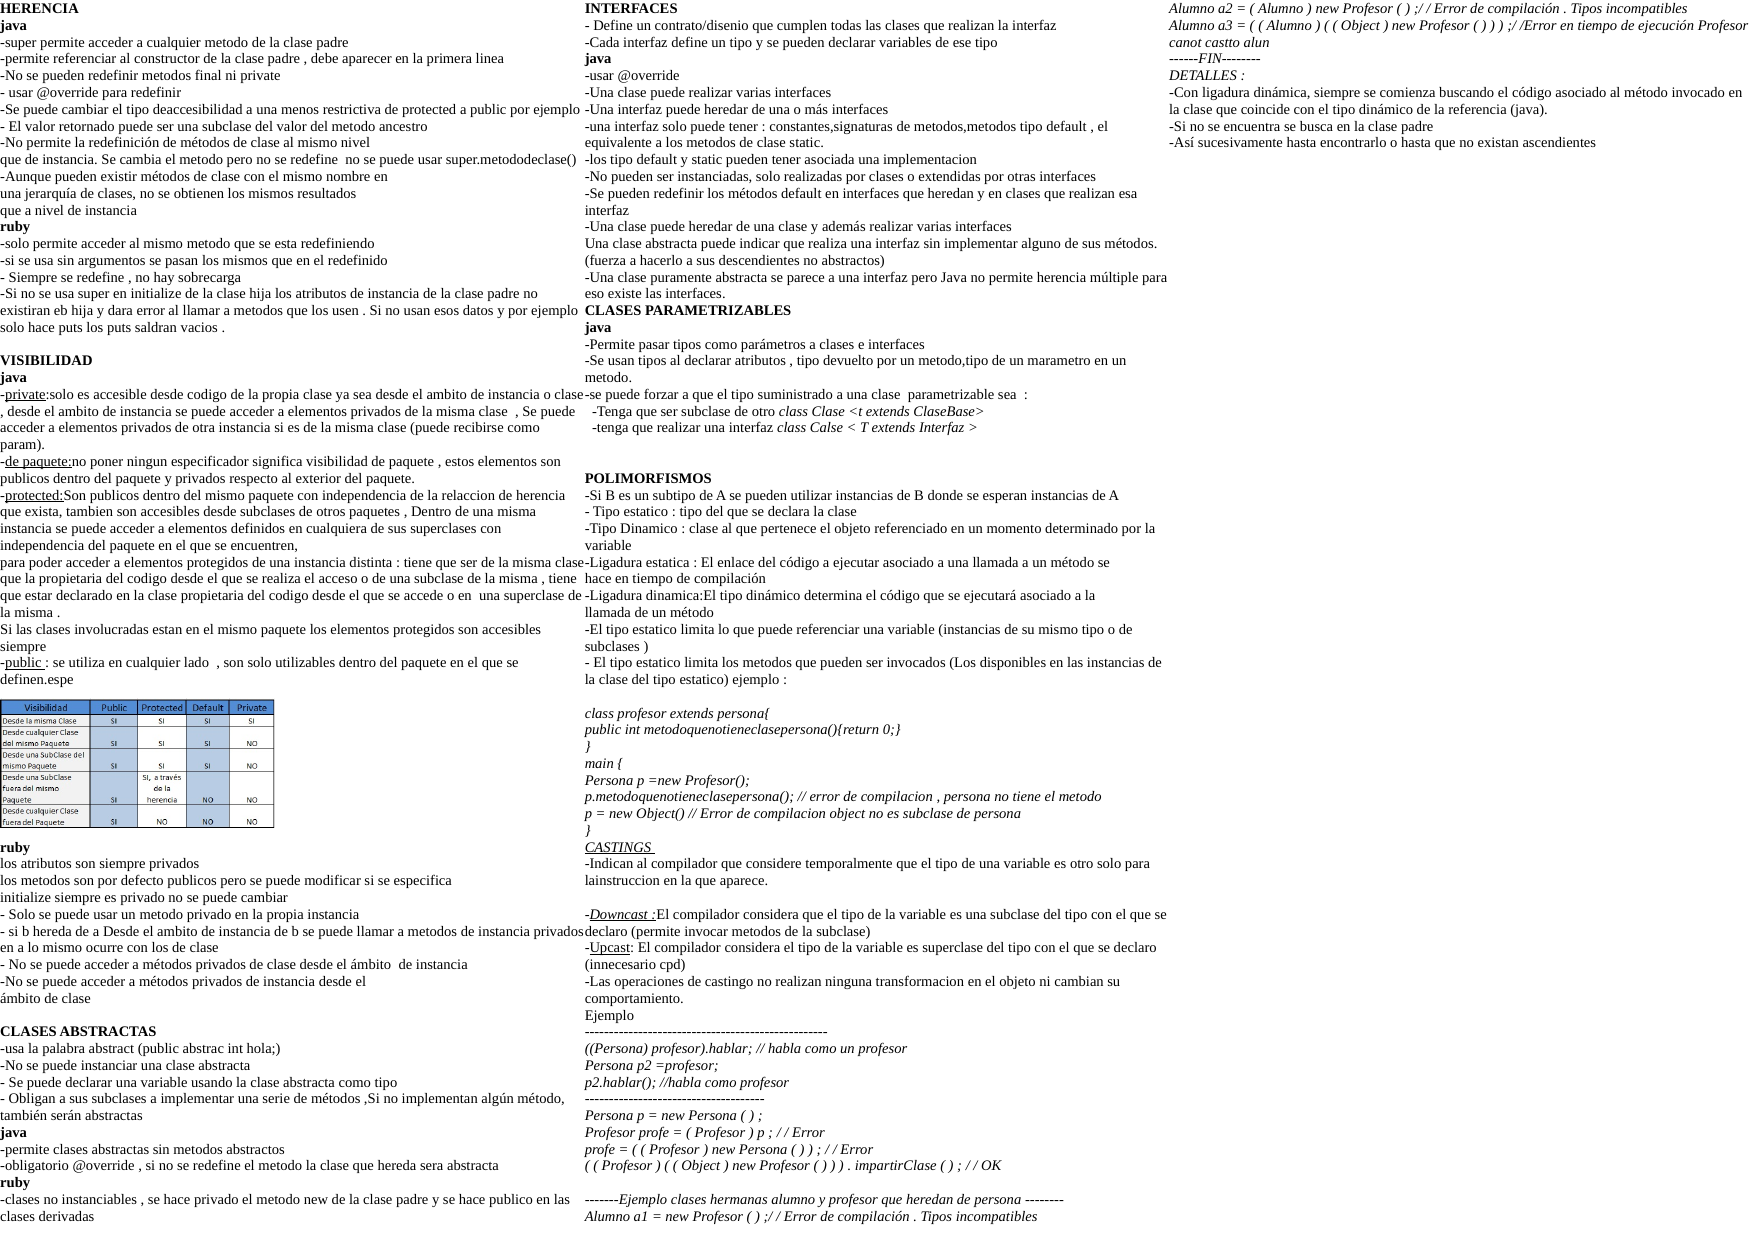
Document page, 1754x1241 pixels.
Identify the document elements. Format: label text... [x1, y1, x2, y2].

text ------------------------------------- [584, 1090, 1169, 1107]
text -Una clase puede realizar varias interfaces [584, 84, 1169, 101]
text - Siempre se redefine , no hay sobrecarga [0, 268, 584, 285]
text ruby [0, 1174, 584, 1191]
text java [0, 17, 584, 33]
text -El tipo estatico limita lo que puede referenciar una variable (instancias de su mismo tipo o de subclases ) [584, 621, 1169, 654]
text p.metodoquenotieneclasepersona(); // error de compilacion , persona no tiene el metodo [584, 788, 1169, 805]
text ((Persona) profesor).hablar; // habla como un profesor [584, 1040, 1169, 1057]
text -Ligadura dinamica:El tipo dinámico determina el código que se ejecutará asociado a la [584, 587, 1169, 604]
text -No permite la redefinición de métodos de clase al mismo nivel [0, 134, 584, 151]
text CLASES PARAMETRIZABLES [584, 302, 1169, 319]
text initialize siempre es privado no se puede cambiar [0, 889, 584, 906]
text una jerarquía de clases, no se obtienen los mismos resultados [0, 184, 584, 201]
text POLIMORFISMOS [584, 469, 1169, 486]
text CASTINGS [584, 838, 1169, 855]
text -Con ligadura dinámica, siempre se comienza buscando el código asociado al método invocado en la clase que coincide con el tipo dinámico de la referencia (java). [1169, 84, 1754, 117]
text - si b hereda de a Desde el ambito de instancia de b se puede llamar a metodos de instancia privados en a lo mismo ocurre con los de clase [0, 922, 584, 956]
text -protected:Son publicos dentro del mismo paquete con independencia de la relaccion de herencia que exista, tambien son accesibles desde subclases de otros paquetes , Dentro de una misma instancia se puede acceder a elementos definidos en cualquiera de sus superclases con independencia del paquete en el que se encuentren, [0, 486, 584, 553]
text -Si no se encuentra se busca en la clase padre [1169, 117, 1754, 134]
picture [0, 698, 275, 828]
text -No se pueden redefinir metodos final ni private [0, 67, 584, 84]
text -se puede forzar a que el tipo suministrado a una clase parametrizable sea : [584, 386, 1169, 402]
text Si las clases involucradas estan en el mismo paquete los elementos protegidos son accesibles siempre [0, 621, 584, 654]
text -Tenga que ser subclase de otro class Clase <t extends ClaseBase> [584, 402, 1169, 419]
text - No se puede acceder a métodos privados de clase desde el ámbito de instancia [0, 956, 584, 973]
text -clases no instanciables , se hace privado el metodo new de la clase padre y se hace publico en las clases derivadas [0, 1191, 584, 1224]
text class profesor extends persona{ [584, 704, 1169, 721]
text -de paquete:no poner ningun especificador significa visibilidad de paquete , estos elementos son publicos dentro del paquete y privados respecto al exterior del paquete. [0, 453, 584, 486]
text - Tipo estatico : tipo del que se declara la clase [584, 503, 1169, 520]
text -Una clase puede heredar de una clase y además realizar varias interfaces [584, 218, 1169, 235]
text VISIBILIDAD [0, 352, 584, 369]
text java [0, 1124, 584, 1140]
text -No se puede instanciar una clase abstracta [0, 1057, 584, 1073]
text p2.hablar(); //habla como profesor [584, 1073, 1169, 1090]
text ámbito de clase [0, 989, 584, 1006]
text -usa la palabra abstract (public abstrac int hola;) [0, 1040, 584, 1057]
text los metodos son por defecto publicos pero se puede modificar si se especifica [0, 872, 584, 889]
text -Una clase puramente abstracta se parece a una interfaz pero Java no permite herencia múltiple para eso existe las interfaces. [584, 268, 1169, 302]
text -Las operaciones de castingo no realizan ninguna transformacion en el objeto ni cambian su comportamiento. [584, 973, 1169, 1006]
text public int metodoquenotieneclasepersona(){return 0;} [584, 721, 1169, 738]
text -Ligadura estatica : El enlace del código a ejecutar asociado a una llamada a un método se [584, 553, 1169, 570]
text - Define un contrato/disenio que cumplen todas las clases que realizan la interfaz [584, 17, 1169, 33]
text -Cada interfaz define un tipo y se pueden declarar variables de ese tipo [584, 33, 1169, 50]
text - Obligan a sus subclases a implementar una serie de métodos ,Si no implementan algún método, también serán abstractas [0, 1090, 584, 1124]
text } [584, 738, 1169, 755]
text -Se puede cambiar el tipo deaccesibilidad a una menos restrictiva de protected a public por ejemplo [0, 101, 584, 117]
text -Se pueden redefinir los métodos default en interfaces que heredan y en clases que realizan esa interfaz [584, 184, 1169, 218]
text - usar @override para redefinir [0, 84, 584, 101]
text -No se puede acceder a métodos privados de instancia desde el [0, 973, 584, 989]
text profe = ( ( Profesor ) new Persona ( ) ) ; / / Error [584, 1140, 1169, 1157]
text -Permite pasar tipos como parámetros a clases e interfaces [584, 335, 1169, 352]
text los atributos son siempre privados [0, 855, 584, 872]
text INTERFACES [584, 0, 1169, 17]
text -si se usa sin argumentos se pasan los mismos que en el redefinido [0, 252, 584, 268]
text -Si B es un subtipo de A se pueden utilizar instancias de B donde se esperan instancias de A [584, 486, 1169, 503]
text java [0, 369, 584, 386]
text ( ( Profesor ) ( ( Object ) new Profesor ( ) ) ) . impartirClase ( ) ; / / OK [584, 1157, 1169, 1174]
text p = new Object() // Error de compilacion object no es subclase de persona [584, 805, 1169, 822]
text -solo permite acceder al mismo metodo que se esta redefiniendo [0, 235, 584, 252]
text -------------------------------------------------- [584, 1023, 1169, 1040]
text Persona p2 =profesor; [584, 1057, 1169, 1073]
text -los tipo default y static pueden tener asociada una implementacion [584, 151, 1169, 168]
text -una interfaz solo puede tener : constantes,signaturas de metodos,metodos tipo default , el equivalente a los metodos de clase static. [584, 117, 1169, 151]
text que de instancia. Se cambia el metodo pero no se redefine no se puede usar super.metododeclase() [0, 151, 584, 168]
text java [584, 50, 1169, 67]
text HERENCIA [0, 0, 584, 17]
text - Solo se puede usar un metodo privado en la propia instancia [0, 906, 584, 922]
text -Si no se usa super en initialize de la clase hija los atributos de instancia de la clase padre no existiran eb hija y dara error al llamar a metodos que los usen . Si no usan esos datos y por ejemplo solo hace puts los puts saldran vacios . [0, 285, 584, 335]
text Profesor profe = ( Profesor ) p ; / / Error [584, 1124, 1169, 1140]
text llamada de un método [584, 604, 1169, 621]
text -public : se utiliza en cualquier lado , son solo utilizables dentro del paquete en el que se definen.espe [0, 654, 584, 688]
text Alumno a1 = new Profesor ( ) ;/ / Error de compilación . Tipos incompatibles [584, 1207, 1169, 1224]
text -Aunque pueden existir métodos de clase con el mismo nombre en [0, 168, 584, 184]
text -obligatorio @override , si no se redefine el metodo la clase que hereda sera abstracta [0, 1157, 584, 1174]
text -permite referenciar al constructor de la clase padre , debe aparecer en la primera linea [0, 50, 584, 67]
text - El tipo estatico limita los metodos que pueden ser invocados (Los disponibles en las instancias de la clase del tipo estatico) ejemplo : [584, 654, 1169, 688]
text -Así sucesivamente hasta encontrarlo o hasta que no existan ascendientes [1169, 134, 1754, 151]
text -Downcast :El compilador considera que el tipo de la variable es una subclase del tipo con el que se declaro (permite invocar metodos de la subclase) [584, 906, 1169, 939]
text ruby [0, 838, 584, 855]
text main { [584, 755, 1169, 771]
text DETALLES : [1169, 67, 1754, 84]
text -Upcast: El compilador considera el tipo de la variable es superclase del tipo con el que se declaro (innecesario cpd) [584, 939, 1169, 973]
text -Tipo Dinamico : clase al que pertenece el objeto referenciado en un momento determinado por la variable [584, 520, 1169, 553]
text -Se usan tipos al declarar atributos , tipo devuelto por un metodo,tipo de un marametro en un metodo. [584, 352, 1169, 386]
text -Una interfaz puede heredar de una o más interfaces [584, 101, 1169, 117]
text } [584, 822, 1169, 838]
text -Indican al compilador que considere temporalmente que el tipo de una variable es otro solo para lainstruccion en la que aparece. [584, 855, 1169, 889]
text - Se puede declarar una variable usando la clase abstracta como tipo [0, 1073, 584, 1090]
text CLASES ABSTRACTAS [0, 1023, 584, 1040]
text Una clase abstracta puede indicar que realiza una interfaz sin implementar alguno de sus métodos. (fuerza a hacerlo a sus descendientes no abstractos) [584, 235, 1169, 268]
text java [584, 319, 1169, 335]
text -usar @override [584, 67, 1169, 84]
text Persona p = new Persona ( ) ; [584, 1107, 1169, 1124]
text Alumno a3 = ( ( Alumno ) ( ( Object ) new Profesor ( ) ) ) ;/ /Error en tiempo de ejecución Profesor canot castto alun [1169, 17, 1754, 50]
text -------Ejemplo clases hermanas alumno y profesor que heredan de persona -------- [584, 1191, 1169, 1207]
text para poder acceder a elementos protegidos de una instancia distinta : tiene que ser de la misma clase que la propietaria del codigo desde el que se realiza el acceso o de una subclase de la misma , tiene que estar declarado en la clase propietaria del codigo desde el que se accede o en una superclase de la misma . [0, 553, 584, 621]
text ------FIN-------- [1169, 50, 1754, 67]
text hace en tiempo de compilación [584, 570, 1169, 587]
text - El valor retornado puede ser una subclase del valor del metodo ancestro [0, 117, 584, 134]
text -tenga que realizar una interfaz class Calse < T extends Interfaz > [584, 419, 1169, 436]
text -super permite acceder a cualquier metodo de la clase padre [0, 33, 584, 50]
text Alumno a2 = ( Alumno ) new Profesor ( ) ;/ / Error de compilación . Tipos incompatibles [1169, 0, 1754, 17]
text que a nivel de instancia [0, 201, 584, 218]
text -private:solo es accesible desde codigo de la propia clase ya sea desde el ambito de instancia o clase , desde el ambito de instancia se puede acceder a elementos privados de la misma clase , Se puede acceder a elementos privados de otra instancia si es de la misma clase (puede recibirse como param). [0, 386, 584, 453]
text Ejemplo [584, 1006, 1169, 1023]
text ruby [0, 218, 584, 235]
text -No pueden ser instanciadas, solo realizadas por clases o extendidas por otras interfaces [584, 168, 1169, 184]
text -permite clases abstractas sin metodos abstractos [0, 1140, 584, 1157]
text Persona p =new Profesor(); [584, 771, 1169, 788]
